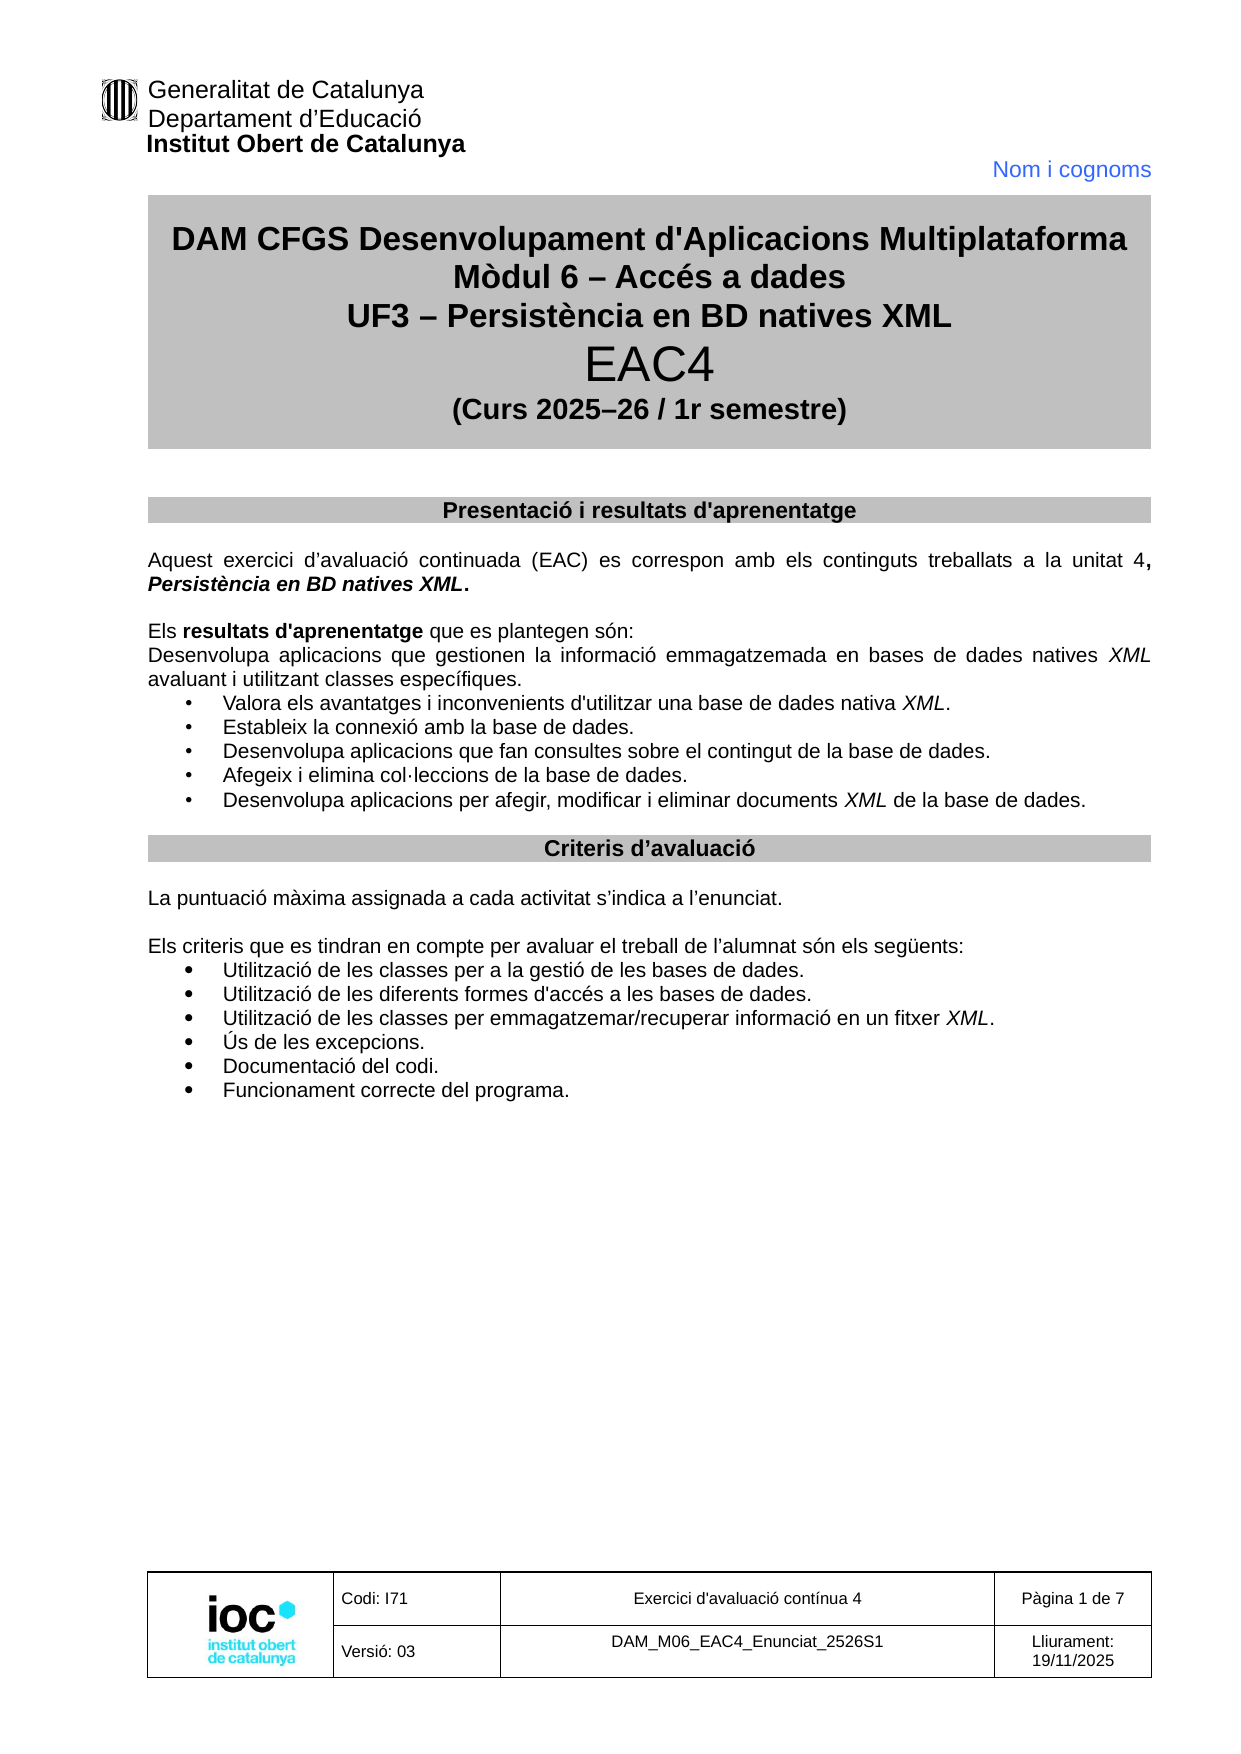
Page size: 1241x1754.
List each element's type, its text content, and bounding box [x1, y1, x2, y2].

list Ús de les excepcions. [185, 1030, 1151, 1054]
list Valora els avantatges i inconvenients d'utilitzar una base de dades nativa XML. [185, 691, 1151, 715]
list Estableix la connexió amb la base de dades. [185, 715, 1151, 739]
subtitle UF3 – Persistència en BD natives XML [148, 296, 1151, 334]
list Desenvolupa aplicacions que fan consultes sobre el contingut de la base de dades. [185, 739, 1151, 763]
list Desenvolupa aplicacions per afegir, modificar i eliminar documents XML de la base de dades. [185, 787, 1151, 811]
list Afegeix i elimina col·leccions de la base de dades. [185, 763, 1151, 787]
list Documentació del codi. [185, 1054, 1151, 1078]
list Funcionament correcte del programa. [185, 1078, 1151, 1102]
text EAC4 [148, 334, 1151, 392]
text Els criteris que es tindran en compte per avaluar el treball de l’alumnat són els següents: [148, 934, 1151, 958]
text La puntuació màxima assignada a cada activitat s’indica a l’enunciat. [148, 886, 1151, 910]
text Desenvolupa aplicacions que gestionen la informació emmagatzemada en bases de dades natives XML avaluant i utilitzant classes específiques. [148, 643, 1151, 691]
picture [195, 1581, 309, 1677]
text Presentació i resultats d'aprenentatge [148, 497, 1151, 523]
text Aquest exercici d’avaluació continuada (EAC) es correspon amb els continguts treballats a la unitat 4, Persistència en BD natives XML. [148, 547, 1151, 595]
list Utilització de les classes per emmagatzemar/recuperar informació en un fitxer XML. [185, 1006, 1151, 1030]
text (Curs 2025–26 / 1r semestre) [148, 392, 1151, 425]
text Els resultats d'aprenentatge que es plantegen són: [148, 619, 1151, 643]
text Criteris d’avaluació [148, 835, 1151, 862]
text DAM CFGS Desenvolupament d'Aplicacions Multiplataforma [148, 219, 1151, 257]
list Utilització de les classes per a la gestió de les bases de dades. [185, 958, 1151, 982]
list Utilització de les diferents formes d'accés a les bases de dades. [185, 982, 1151, 1006]
subtitle Mòdul 6 – Accés a dades [148, 257, 1151, 296]
